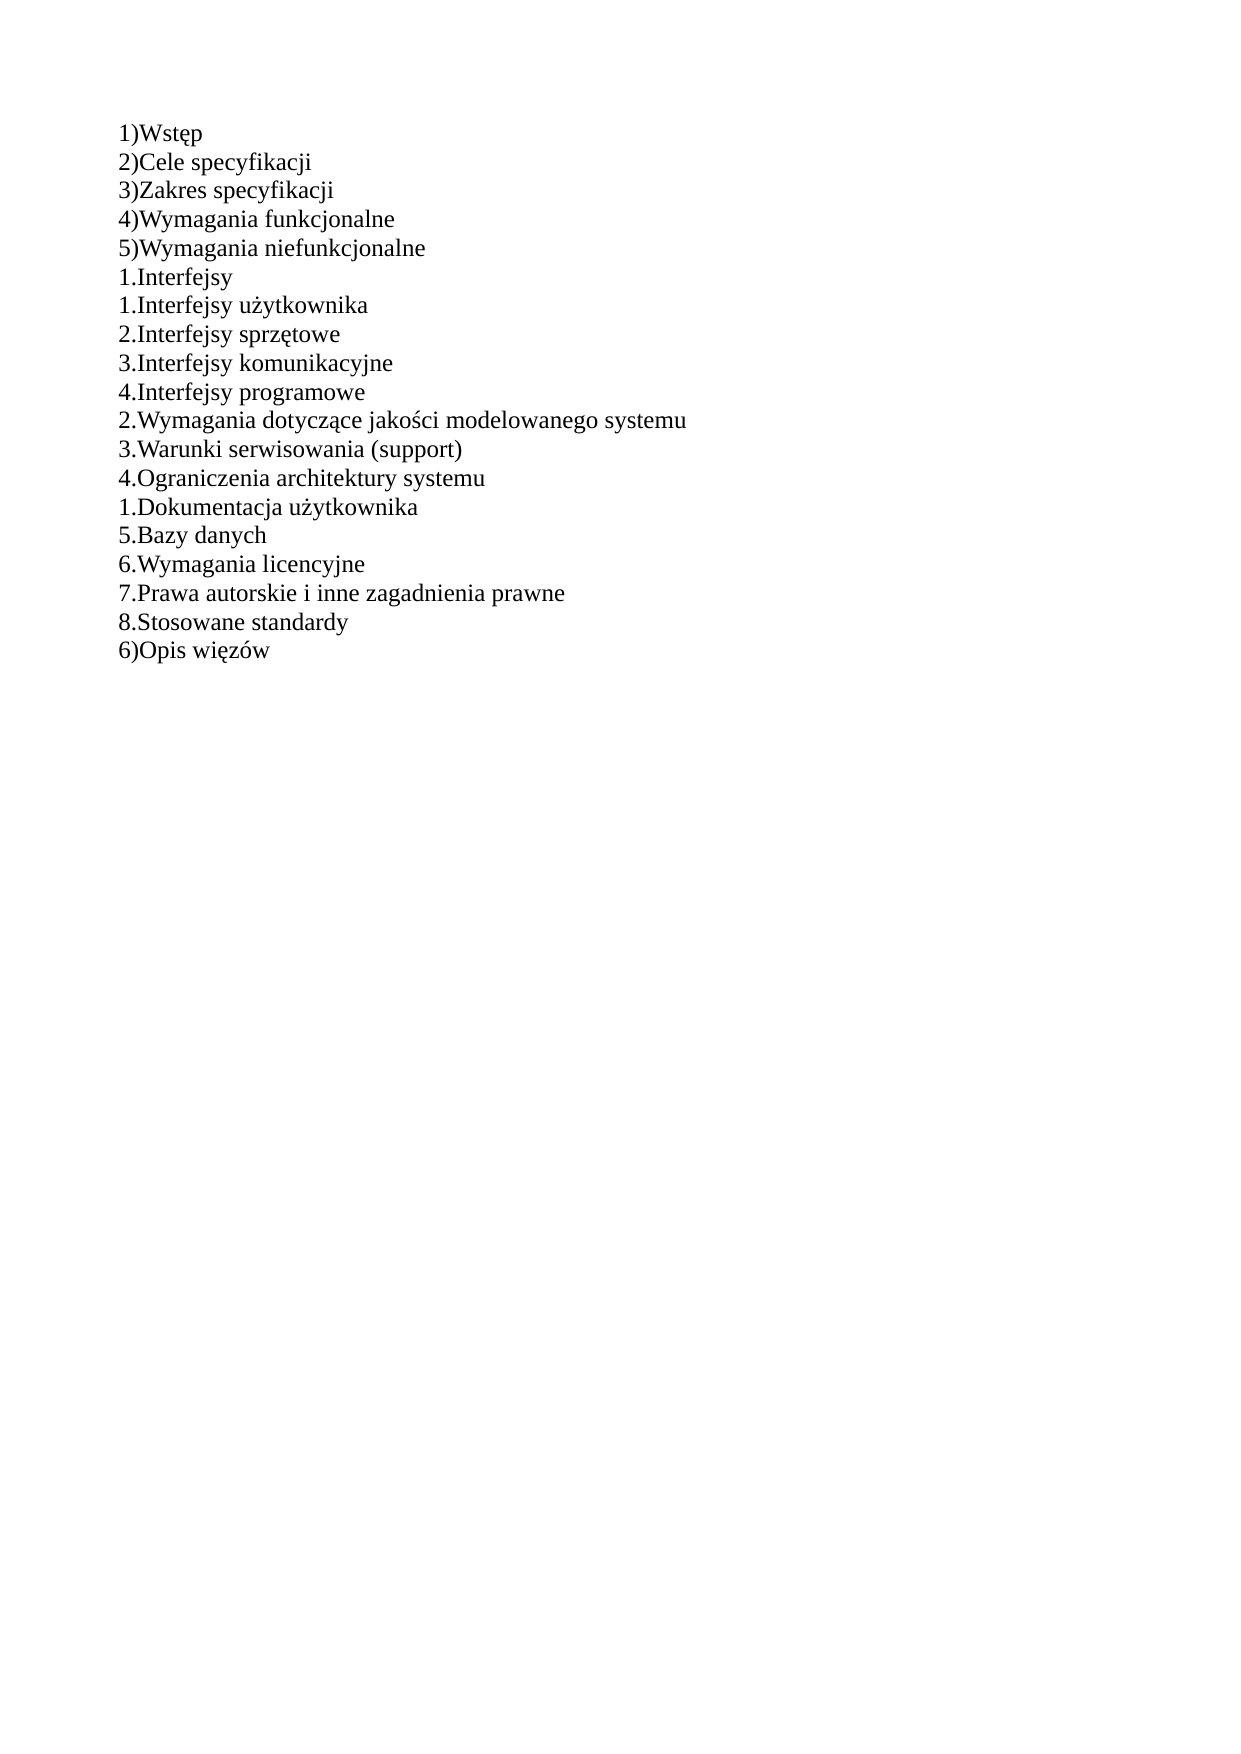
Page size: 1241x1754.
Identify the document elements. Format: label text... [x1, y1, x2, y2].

list Zakres specyfikacji [118, 176, 1122, 204]
list Wymagania funkcjonalne [118, 204, 1122, 233]
list Interfejsy programowe [118, 377, 1122, 406]
list Cele specyfikacji [118, 147, 1122, 176]
list Wymagania niefunkcjonalne [118, 233, 1122, 262]
list Wymagania licencyjne [118, 549, 1122, 578]
list Dokumentacja użytkownika [118, 492, 1122, 521]
list Interfejsy sprzętowe [118, 319, 1122, 348]
list Warunki serwisowania (support) [118, 434, 1122, 463]
list Interfejsy użytkownika [118, 291, 1122, 319]
list Interfejsy [118, 262, 1122, 291]
list Opis więzów [118, 636, 1122, 664]
list Bazy danych [118, 521, 1122, 549]
list Wstęp [118, 118, 1122, 147]
list Interfejsy komunikacyjne [118, 348, 1122, 377]
list Prawa autorskie i inne zagadnienia prawne [118, 578, 1122, 607]
list Ograniczenia architektury systemu [118, 463, 1122, 492]
list Stosowane standardy [118, 607, 1122, 636]
list Wymagania dotyczące jakości modelowanego systemu [118, 406, 1122, 434]
